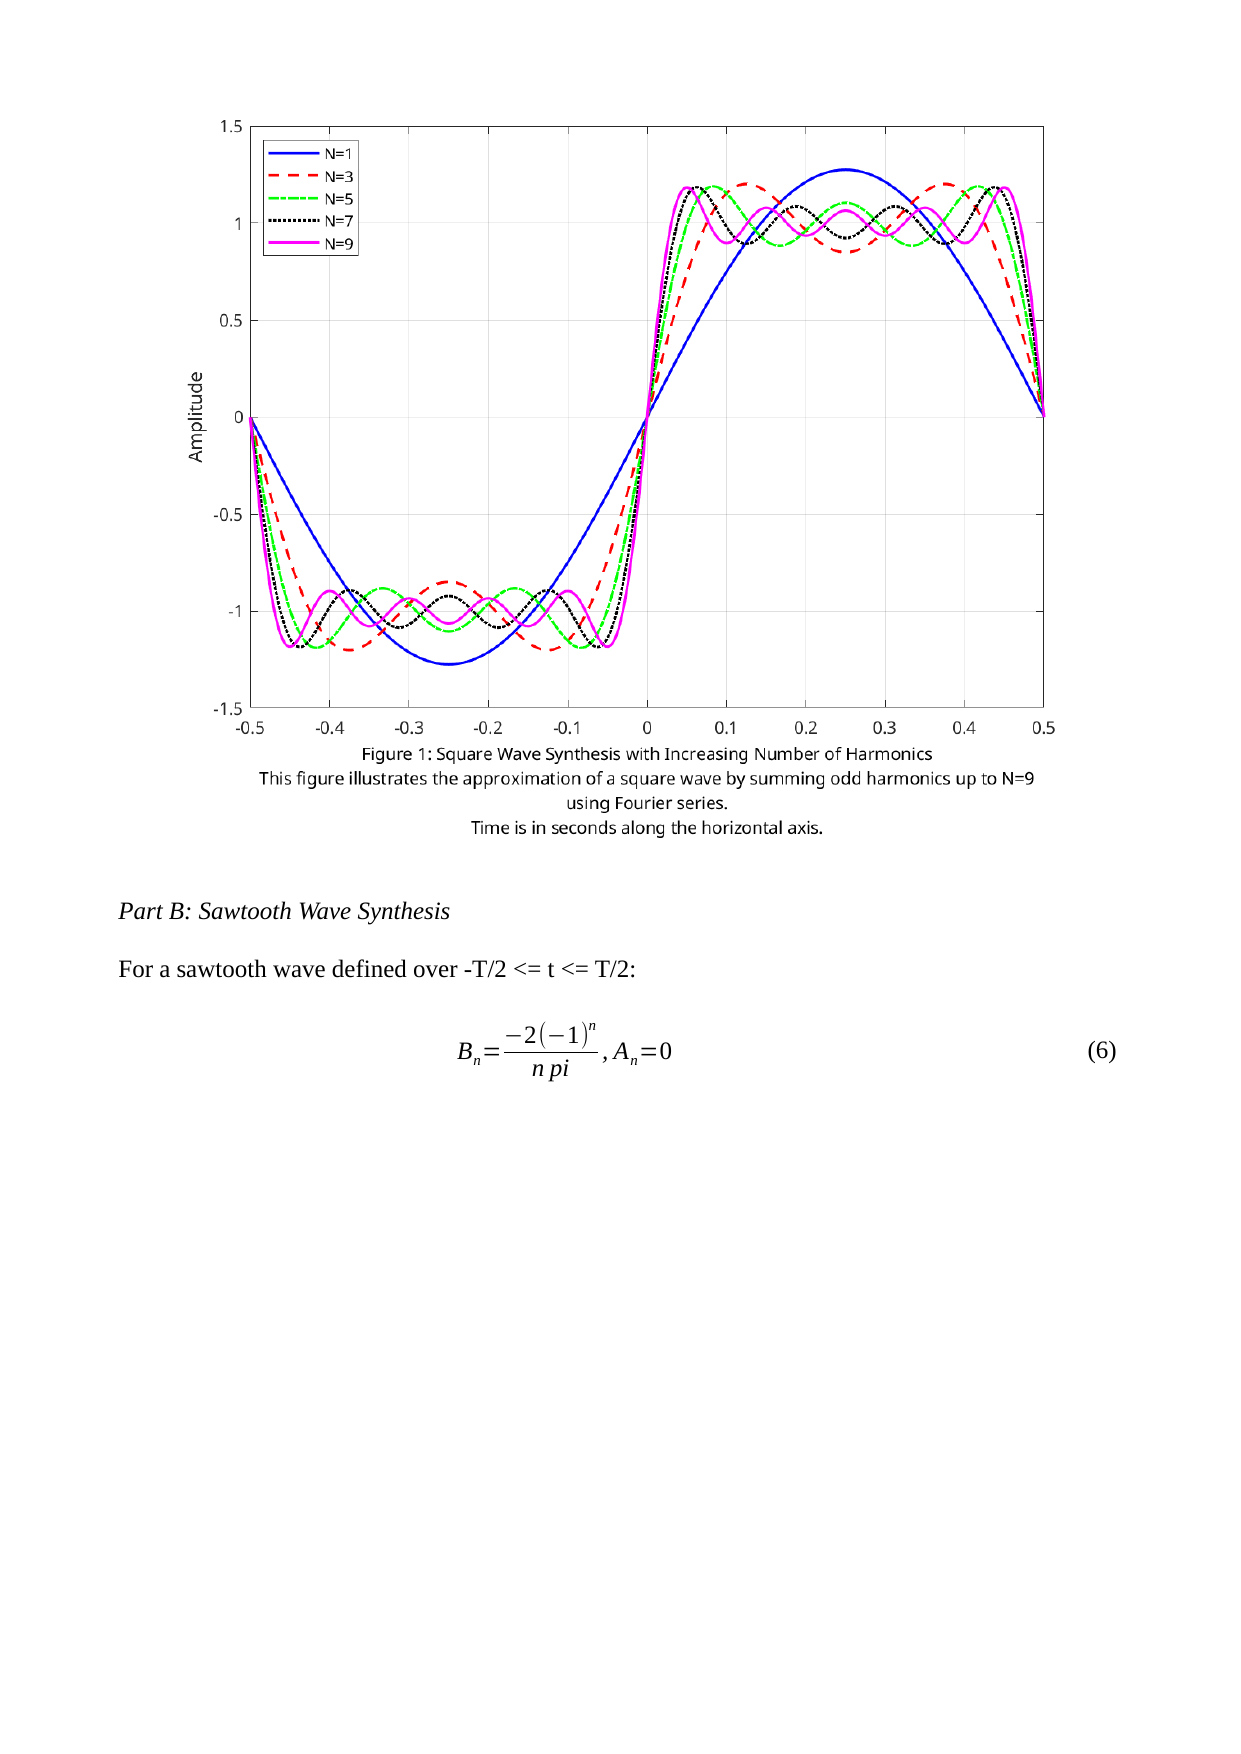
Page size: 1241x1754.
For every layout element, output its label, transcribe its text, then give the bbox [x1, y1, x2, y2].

table_header (6) [1010, 1011, 1122, 1088]
table_header [118, 1011, 1010, 1088]
text For a sawtooth wave defined over -T/2 <= t <= T/2: [118, 954, 1122, 983]
text Part B: Sawtooth Wave Synthesis [118, 896, 1122, 925]
picture [185, 118, 1055, 839]
